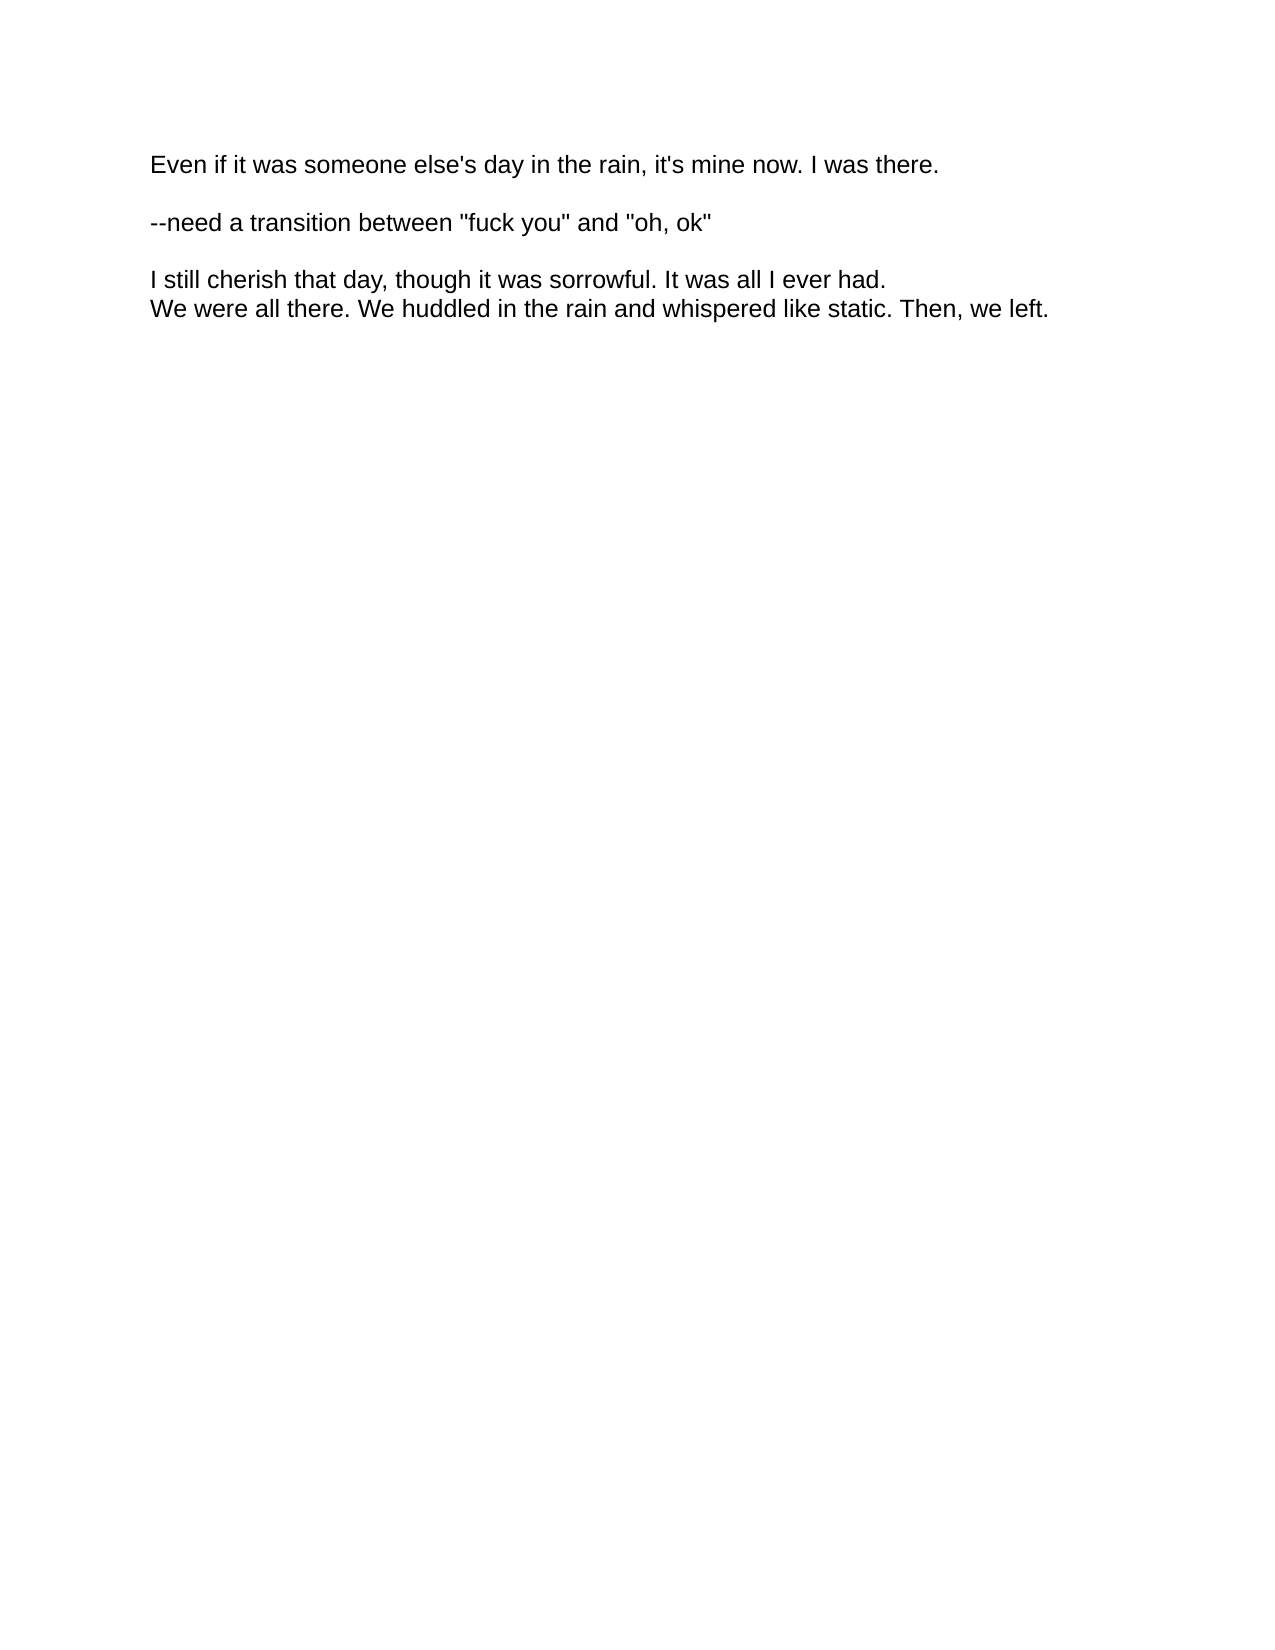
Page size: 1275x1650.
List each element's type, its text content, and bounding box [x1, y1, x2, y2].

text We were all there. We huddled in the rain and whispered like static. Then, we left. [150, 294, 1125, 322]
text --need a transition between "fuck you" and "oh, ok" [150, 207, 1125, 236]
text I still cherish that day, though it was sorrowful. It was all I ever had. [150, 265, 1125, 294]
text Even if it was someone else's day in the rain, it's mine now. I was there. [150, 150, 1125, 179]
